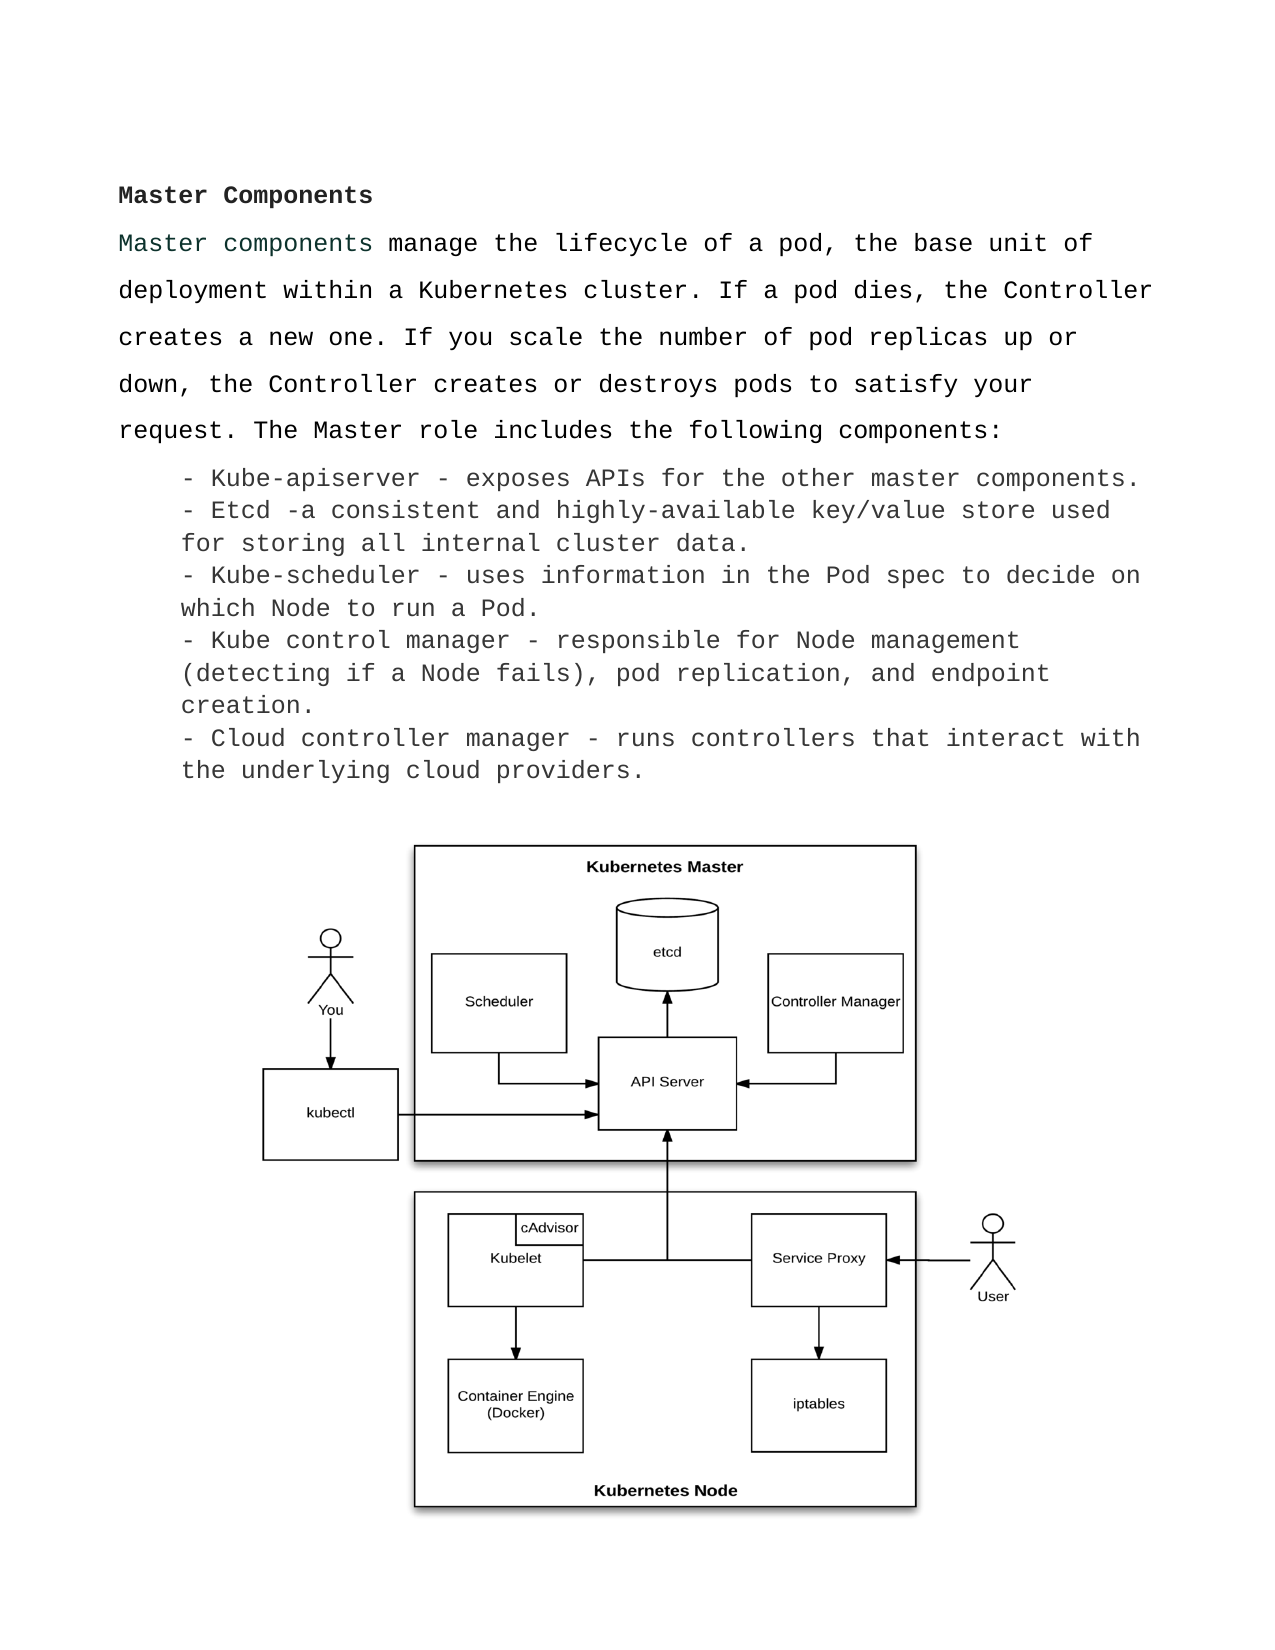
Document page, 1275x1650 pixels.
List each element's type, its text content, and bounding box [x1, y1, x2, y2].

list - Etcd -a consistent and highly-available key/value store used for storing all internal cluster data. [181, 498, 1157, 558]
list - Kube control manager - responsible for Node management (detecting if a Node fails), pod replication, and endpoint creation. [181, 628, 1157, 721]
list - Kube-apiserver - exposes APIs for the other master components. [181, 465, 1157, 493]
text Master Components [118, 118, 1157, 211]
picture [246, 830, 1029, 1527]
list - Cloud controller manager - runs controllers that interact with the underlying cloud providers. [181, 725, 1157, 786]
list - Kube-scheduler - uses information in the Pod spec to decide on which Node to run a Pod. [181, 563, 1157, 623]
list Master components manage the lifecycle of a pod, the base unit of deployment within a Kubernetes cluster. If a pod dies, the Controller creates a new one. If you scale the number of pod replicas up or down, the Controller creates or destroys pods to satisfy your request. The Master role includes the following components: [118, 230, 1157, 446]
